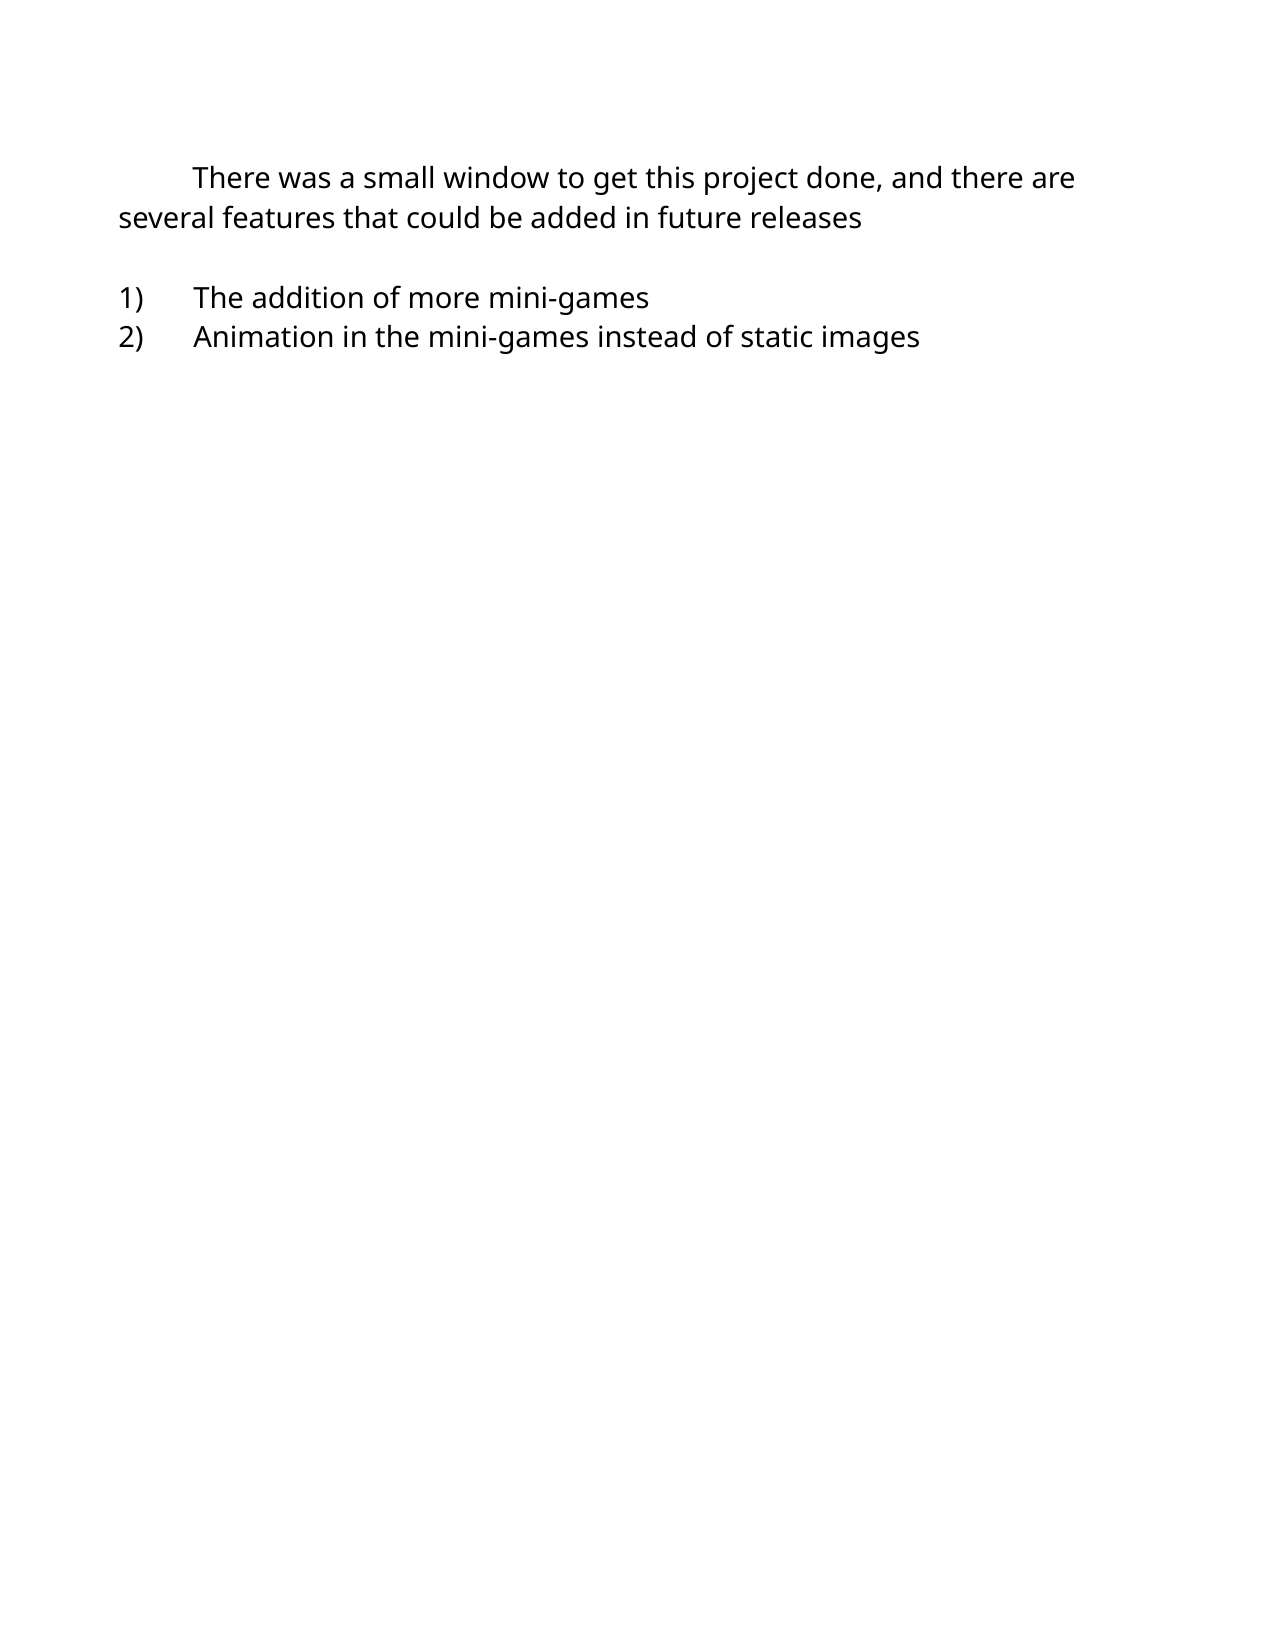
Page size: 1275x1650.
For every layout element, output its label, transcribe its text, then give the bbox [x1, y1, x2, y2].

list The addition of more mini-games [118, 277, 1157, 317]
text There was a small window to get this project done, and there are several features that could be added in future releases [118, 158, 1157, 237]
list Animation in the mini-games instead of static images [118, 317, 1157, 356]
